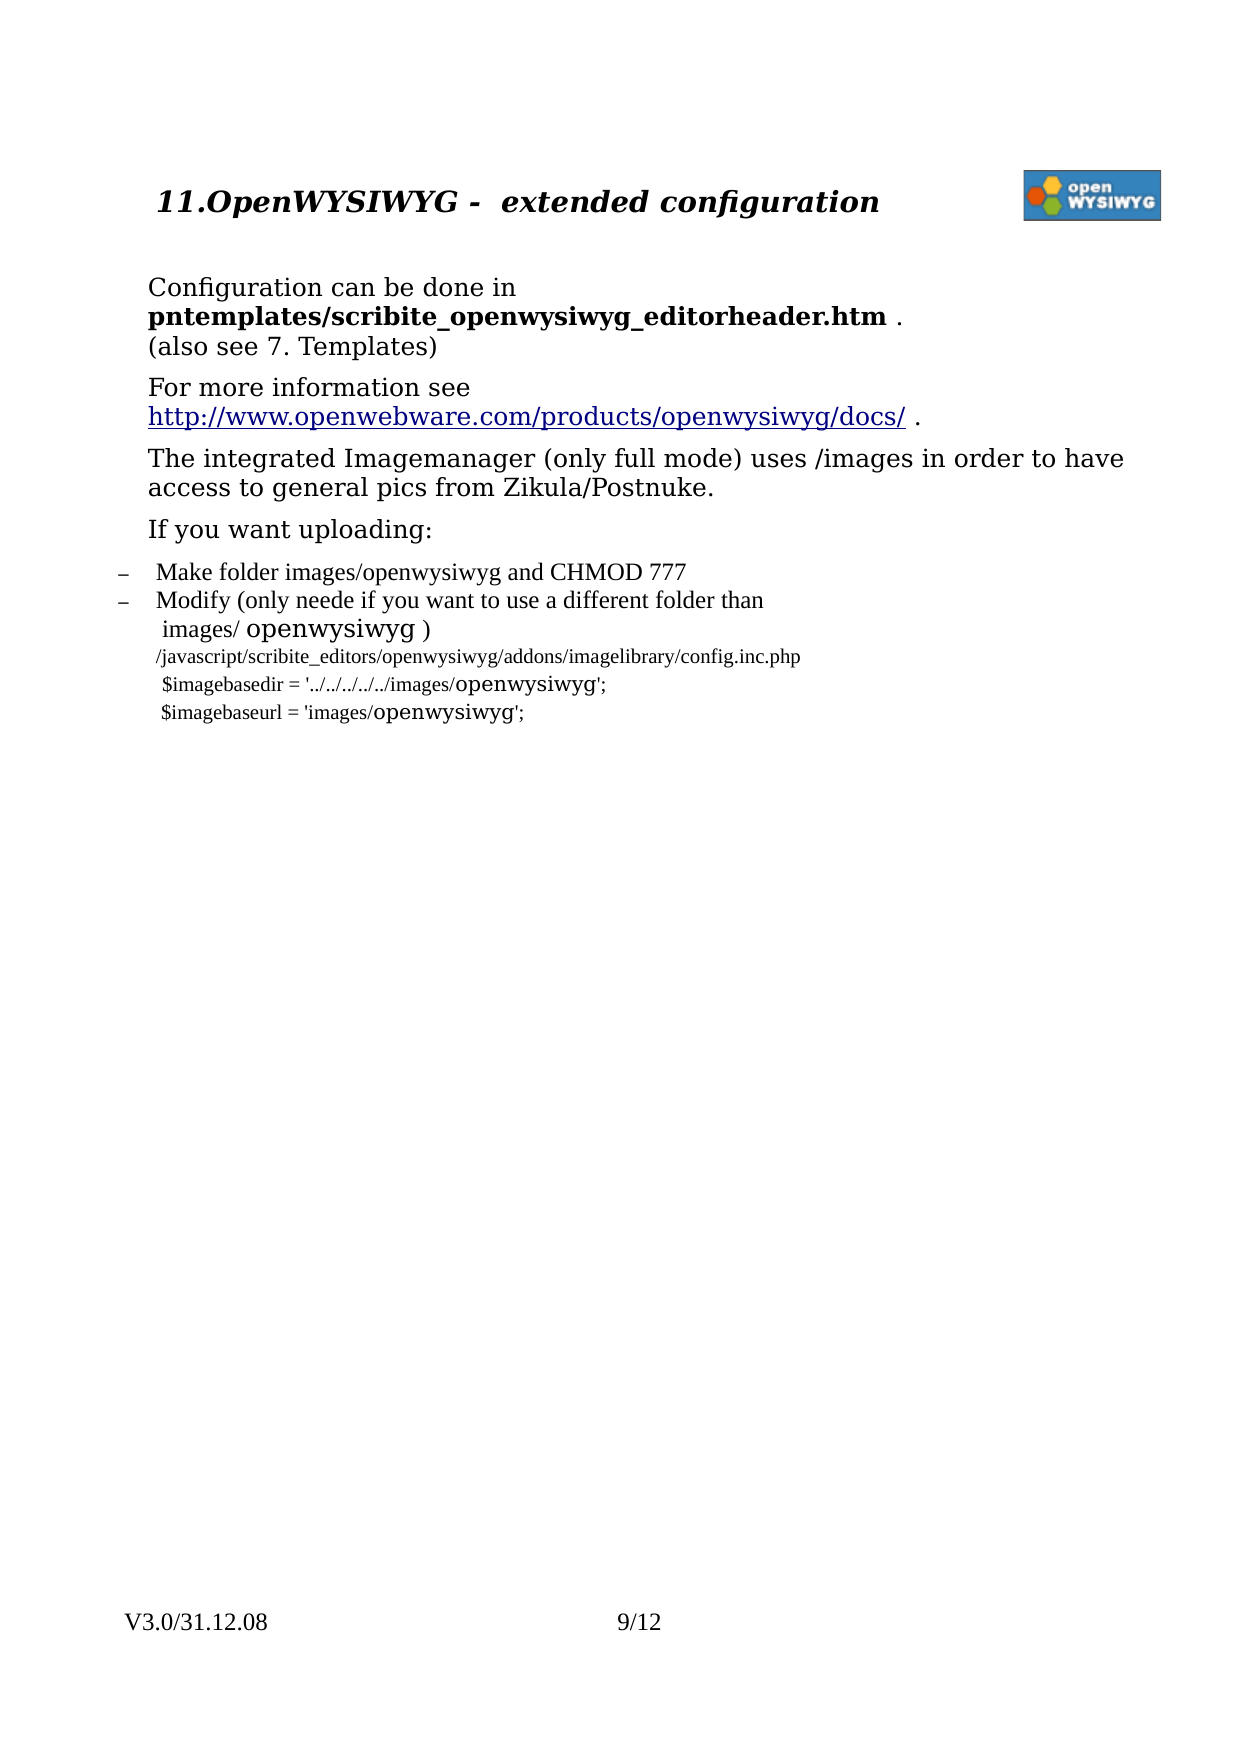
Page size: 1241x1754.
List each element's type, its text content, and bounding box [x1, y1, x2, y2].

text For more information see http://www.openwebware.com/products/openwysiwyg/docs/ . [148, 373, 1160, 432]
text If you want uploading: [148, 515, 1160, 544]
text The integrated Imagemanager (only full mode) uses /images in order to have access to general pics from Zikula/Postnuke. [148, 444, 1160, 503]
list Modify (only neede if you want to use a different folder than images/ openwysiwyg ) /javascript/scribite_editors/openwysiwyg/addons/imagelibrary/config.inc.php $imagebasedir = '../../../../../images/openwysiwyg'; $imagebaseurl = 'images/openwysiwyg'; [118, 586, 1160, 726]
list Make folder images/openwysiwyg and CHMOD 777 [118, 557, 1160, 586]
text Configuration can be done in pntemplates/scribite_openwysiwyg_editorheader.htm . (also see 7. Templates) [148, 273, 1160, 361]
picture [1023, 170, 1162, 221]
subtitle OpenWYSIWYG - extended configuration [156, 185, 1023, 219]
